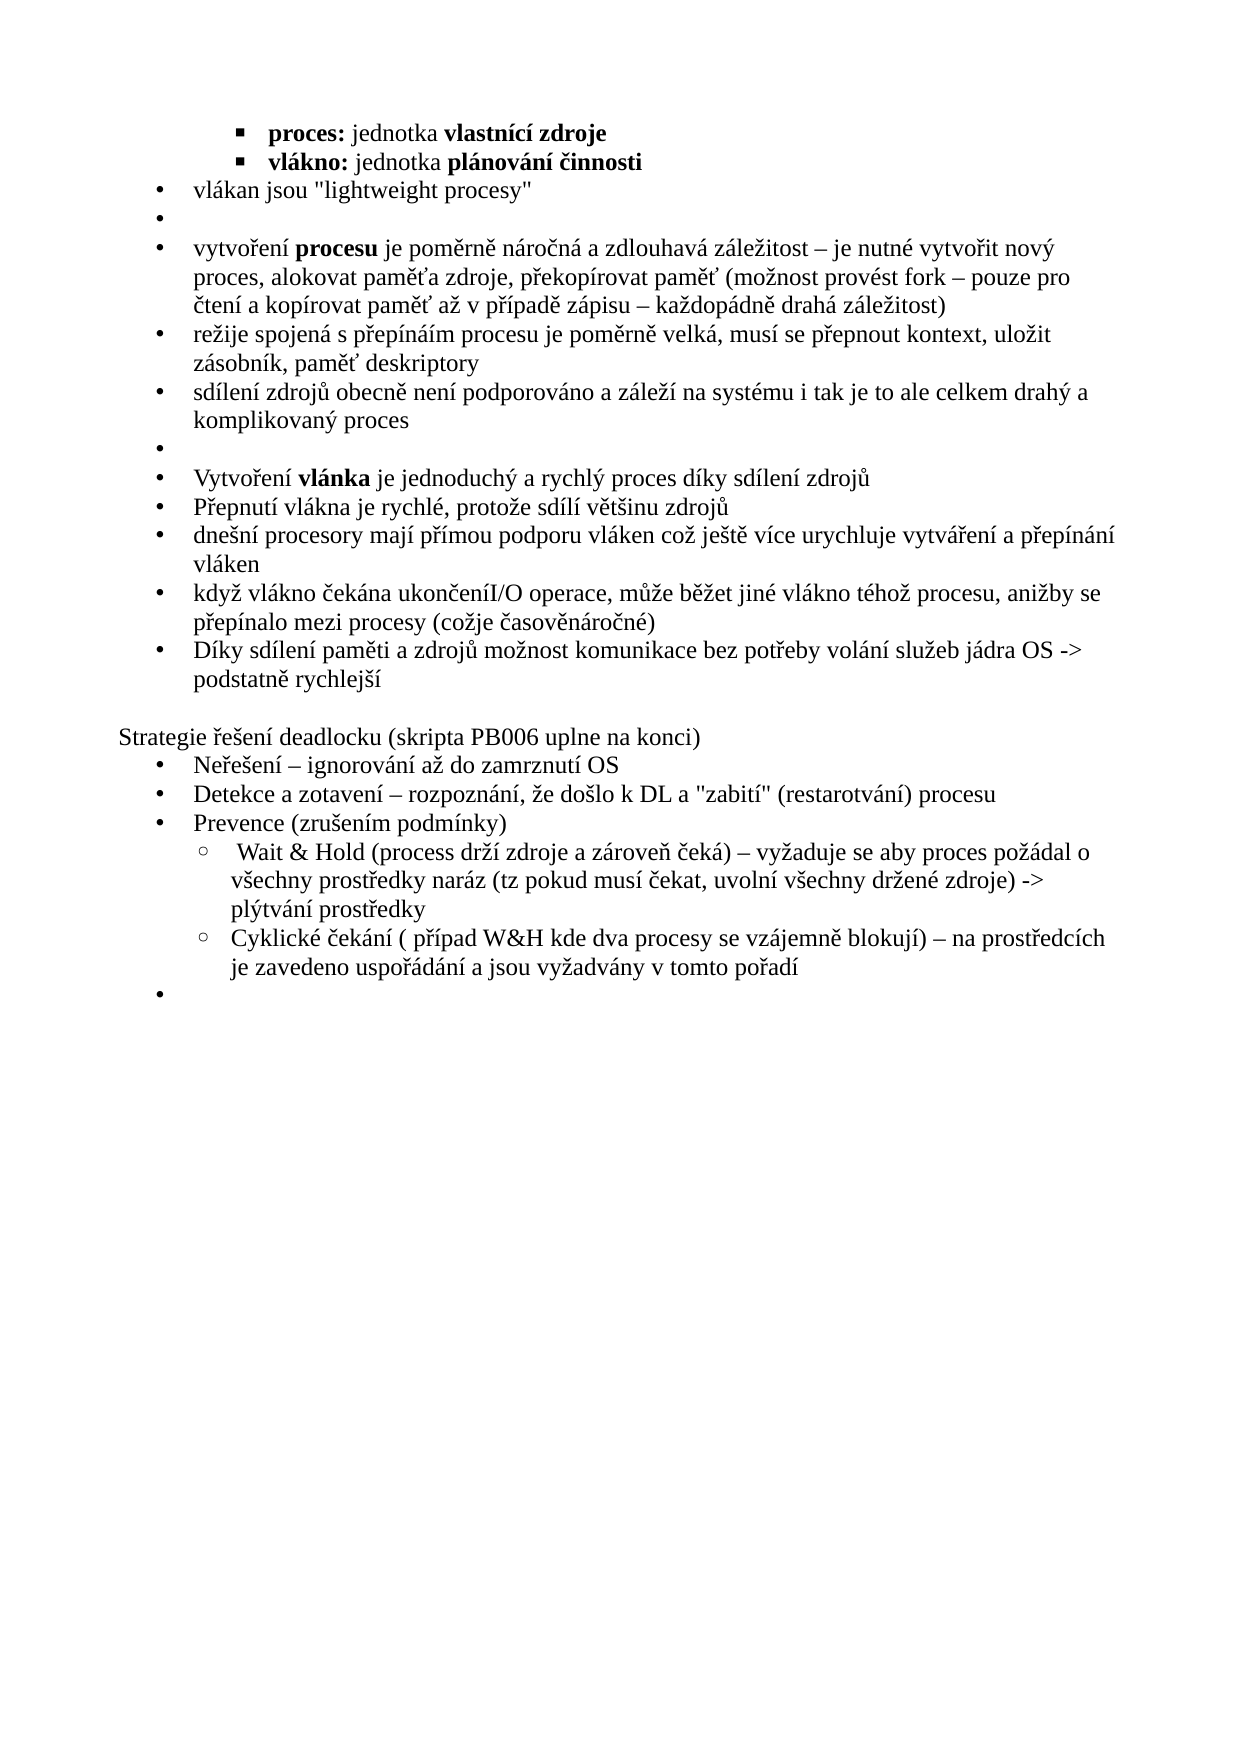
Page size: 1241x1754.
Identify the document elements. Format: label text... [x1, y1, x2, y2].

list Detekce a zotavení – rozpoznání, že došlo k DL a "zabití" (restarotvání) procesu [156, 779, 1122, 808]
list režije spojená s přepínáím procesu je poměrně velká, musí se přepnout kontext, uložit zásobník, paměť deskriptory [156, 319, 1122, 377]
text Strategie řešení deadlocku (skripta PB006 uplne na konci) [118, 722, 1122, 751]
list dnešní procesory mají přímou podporu vláken což ještě více urychluje vytváření a přepínání vláken [156, 521, 1122, 578]
list vlákno: jednotka plánování činnosti [231, 147, 1122, 176]
list Přepnutí vlákna je rychlé, protože sdílí většinu zdrojů [156, 492, 1122, 521]
list Vytvoření vlánka je jednoduchý a rychlý proces díky sdílení zdrojů [156, 463, 1122, 492]
list vytvoření procesu je poměrně náročná a zdlouhavá záležitost – je nutné vytvořit nový proces, alokovat paměťa zdroje, překopírovat paměť (možnost provést fork – pouze pro čtení a kopírovat paměť až v případě zápisu – každopádně drahá záležitost) [156, 233, 1122, 319]
list Wait & Hold (process drží zdroje a zároveň čeká) – vyžaduje se aby proces požádal o všechny prostředky naráz (tz pokud musí čekat, uvolní všechny držené zdroje) -> plýtvání prostředky [193, 837, 1122, 923]
list sdílení zdrojů obecně není podporováno a záleží na systému i tak je to ale celkem drahý a komplikovaný proces [156, 377, 1122, 434]
list proces: jednotka vlastnící zdroje [231, 118, 1122, 147]
list když vlákno čekána ukončeníI/O operace, může běžet jiné vlákno téhož procesu, anižby se přepínalo mezi procesy (cožje časověnáročné) [156, 578, 1122, 636]
list Cyklické čekání ( případ W&H kde dva procesy se vzájemně blokují) – na prostředcích je zavedeno uspořádání a jsou vyžadvány v tomto pořadí [193, 923, 1122, 981]
list Díky sdílení paměti a zdrojů možnost komunikace bez potřeby volání služeb jádra OS -> podstatně rychlejší [156, 636, 1122, 693]
list Prevence (zrušením podmínky) [156, 808, 1122, 837]
list Neřešení – ignorování až do zamrznutí OS [156, 751, 1122, 779]
list vlákan jsou "lightweight procesy" [156, 176, 1122, 204]
